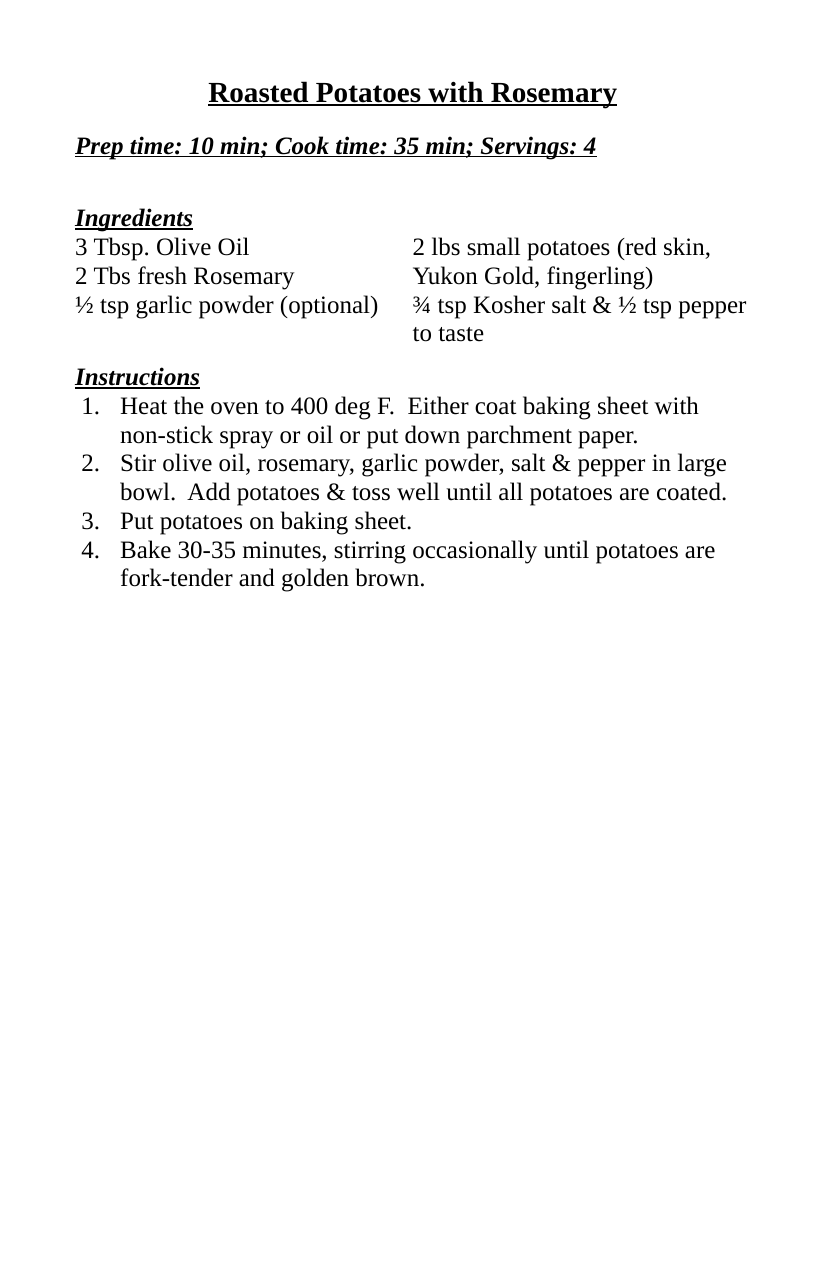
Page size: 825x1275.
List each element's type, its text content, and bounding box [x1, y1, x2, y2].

list Bake 30-35 minutes, stirring occasionally until potatoes are fork-tender and golden brown. [75, 535, 750, 592]
list Stir olive oil, rosemary, garlic powder, salt & pepper in large bowl. Add potatoes & toss well until all potatoes are coated. [75, 448, 750, 506]
text 3 Tbsp. Olive Oil [75, 232, 412, 261]
subtitle Roasted Potatoes with Rosemary [75, 75, 750, 108]
subtitle Ingredients [75, 203, 750, 232]
text ½ tsp garlic powder (optional) [75, 290, 412, 318]
text ¾ tsp Kosher salt & ½ tsp pepper to taste [412, 290, 750, 347]
list Heat the oven to 400 deg F. Either coat baking sheet with non-stick spray or oil or put down parchment paper. [75, 391, 750, 448]
list Put potatoes on baking sheet. [75, 506, 750, 535]
subtitle Instructions [75, 362, 750, 391]
text 2 Tbs fresh Rosemary [75, 261, 412, 290]
text 2 lbs small potatoes (red skin, Yukon Gold, fingerling) [412, 232, 750, 290]
subtitle Prep time: 10 min; Cook time: 35 min; Servings: 4 [75, 131, 750, 160]
